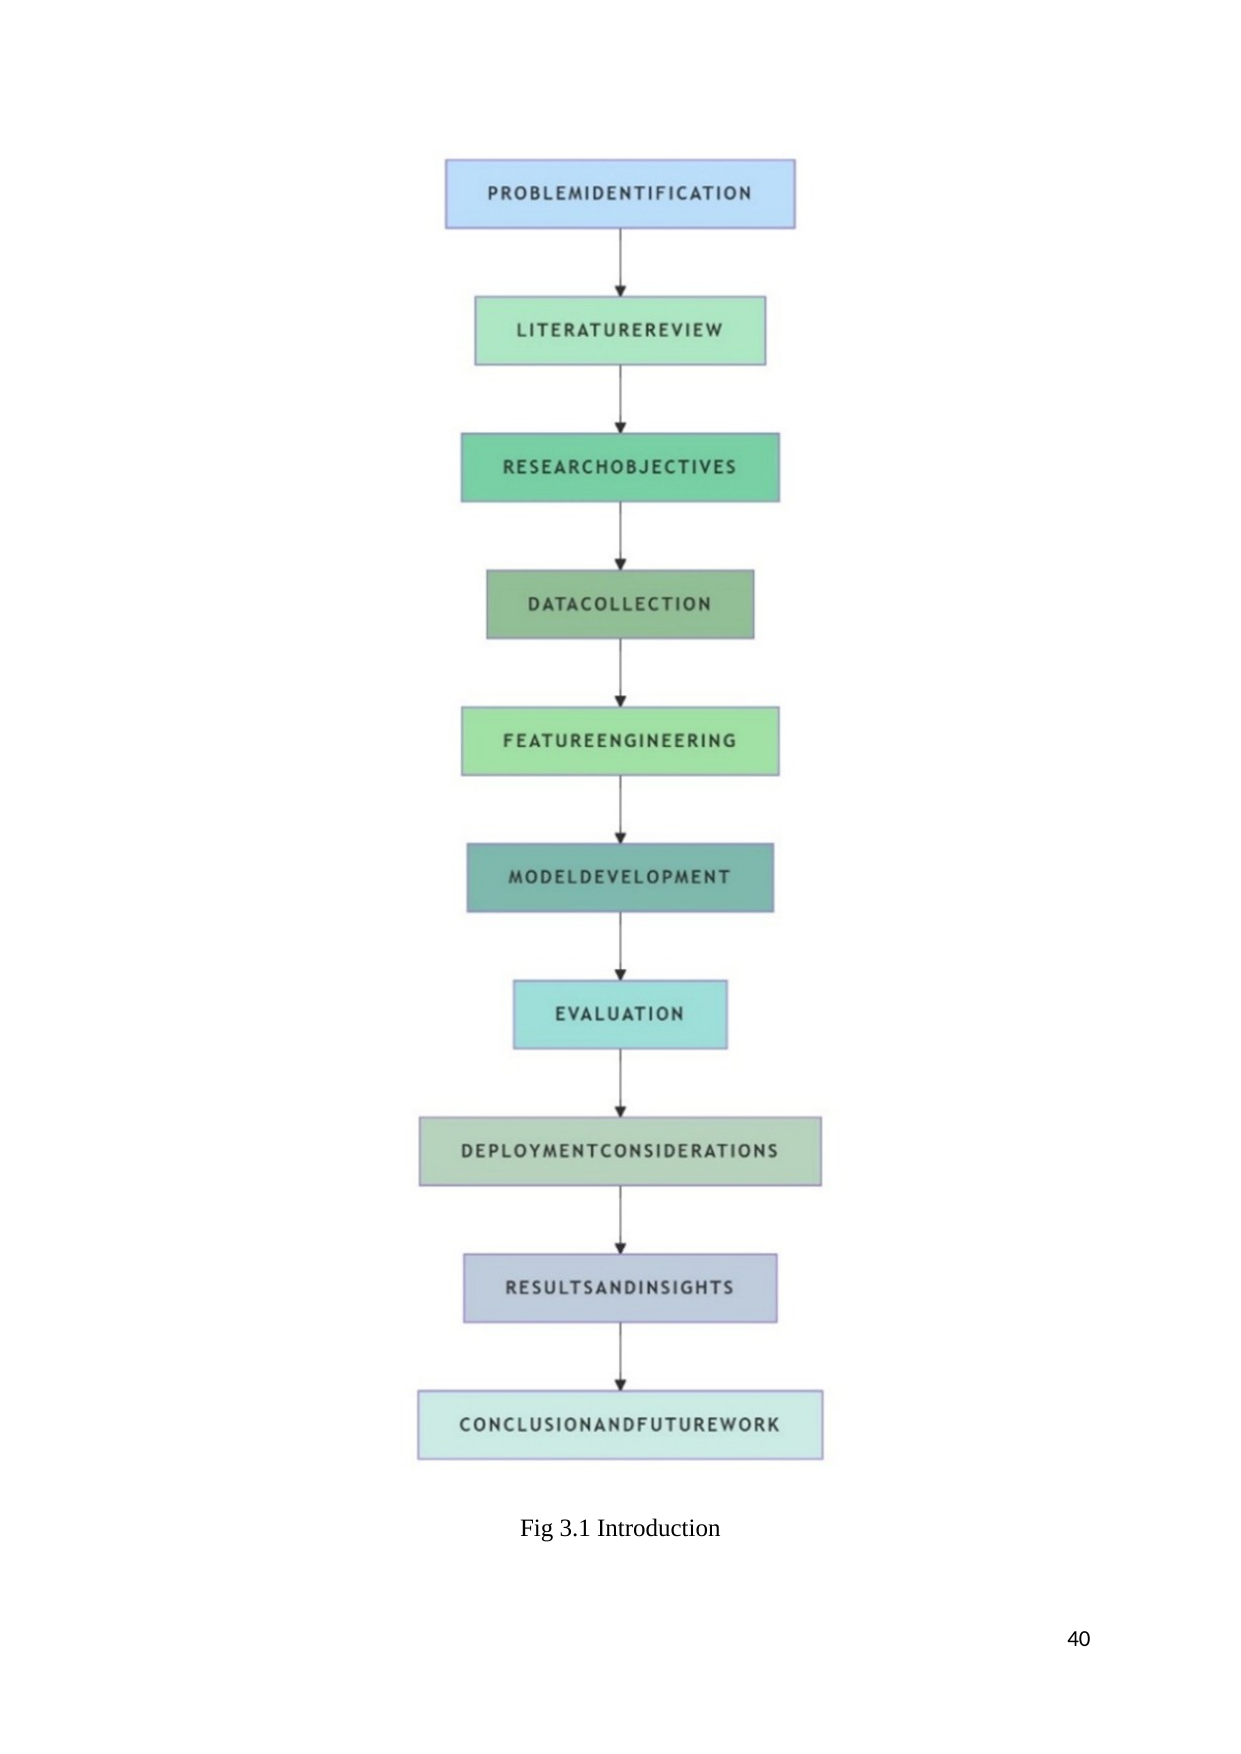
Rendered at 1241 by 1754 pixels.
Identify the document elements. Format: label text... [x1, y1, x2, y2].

picture [369, 150, 871, 1470]
text Fig 3.1 Introduction [150, 1513, 1090, 1542]
